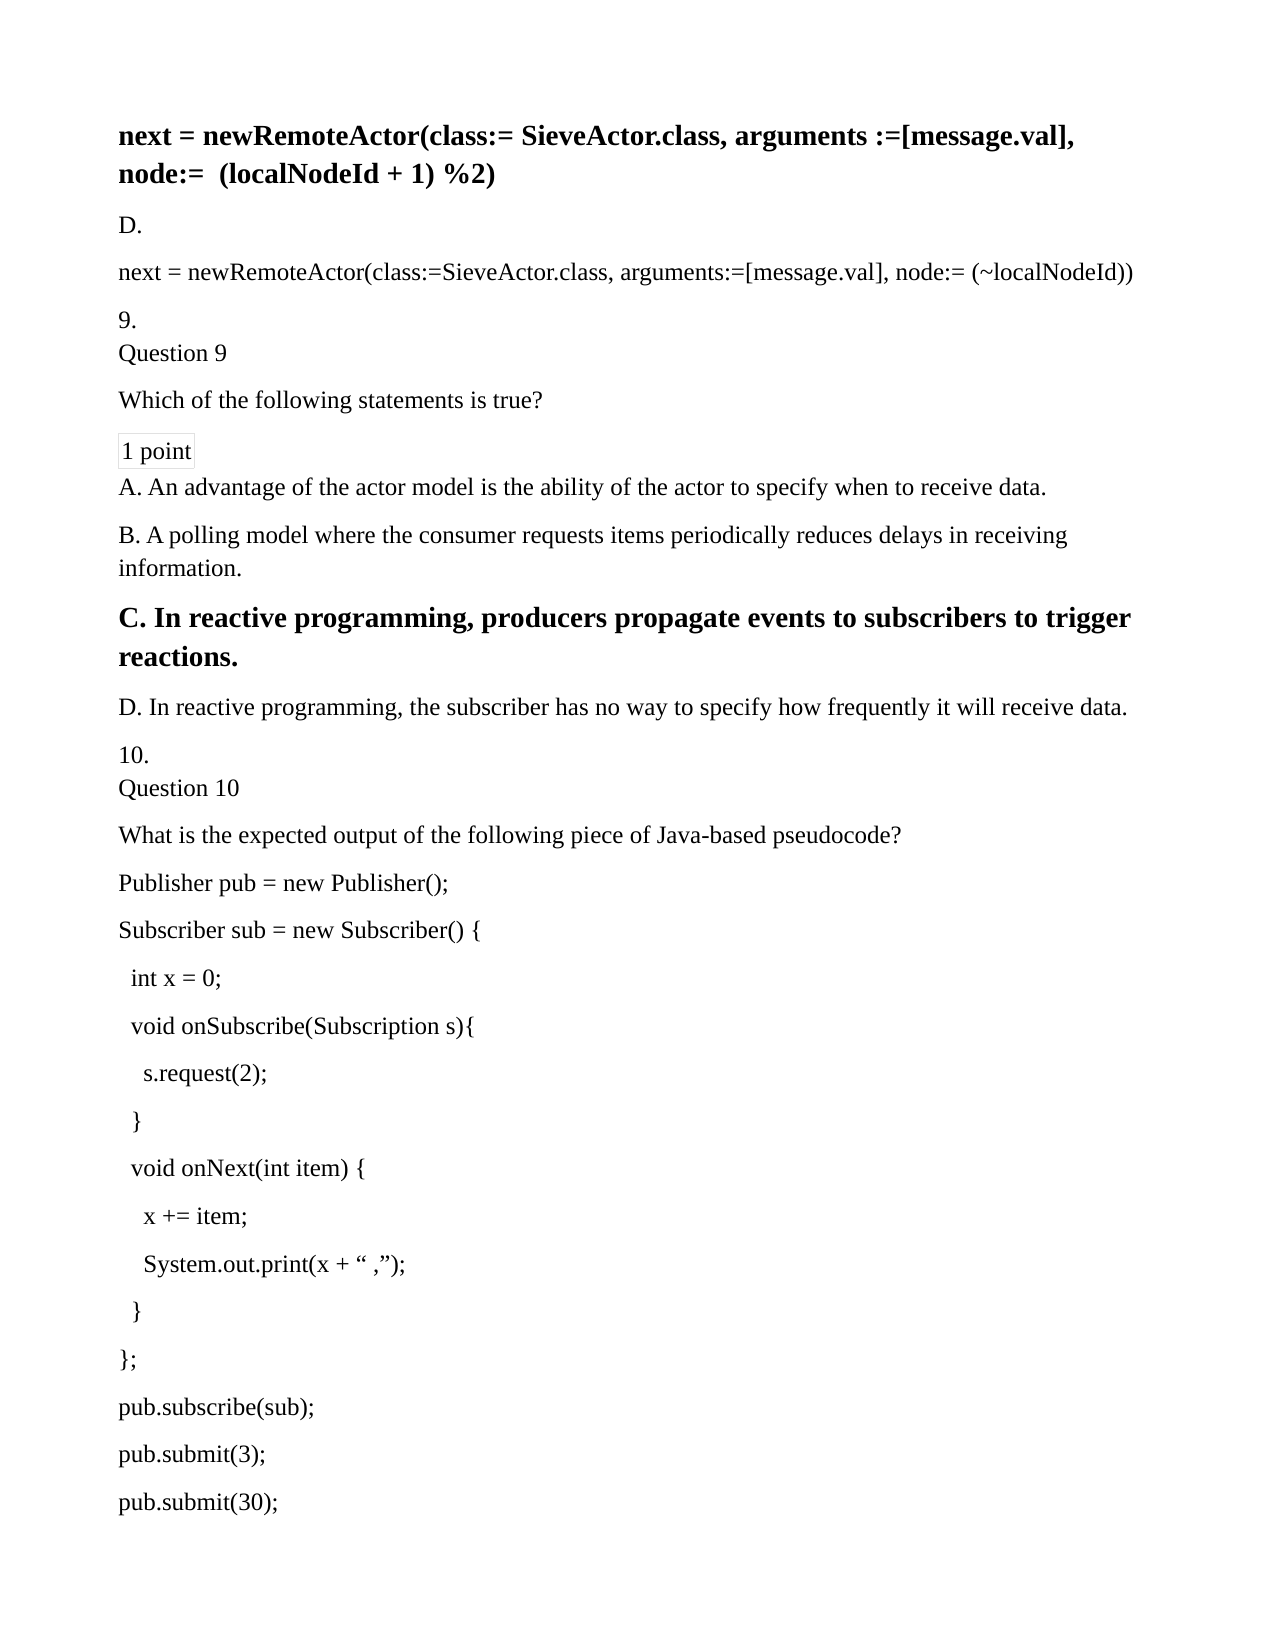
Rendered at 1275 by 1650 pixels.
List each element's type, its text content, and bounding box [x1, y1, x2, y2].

text C. In reactive programming, producers propagate events to subscribers to trigger reactions. [118, 600, 1157, 672]
text pub.submit(3); [118, 1439, 1157, 1468]
text D. [118, 210, 1157, 238]
text s.request(2); [118, 1058, 1157, 1087]
text } [118, 1106, 1157, 1135]
text pub.submit(30); [118, 1487, 1157, 1516]
text int x = 0; [118, 963, 1157, 992]
text Question 9 [118, 338, 1157, 367]
text 1 point [119, 434, 194, 468]
text Publisher pub = new Publisher(); [118, 868, 1157, 897]
text next = newRemoteActor(class:=SieveActor.class, arguments:=[message.val], node:= (~localNodeId)) [118, 257, 1157, 286]
text D. In reactive programming, the subscriber has no way to specify how frequently it will receive data. [118, 692, 1157, 721]
text [195, 433, 1157, 468]
text What is the expected output of the following piece of Java-based pseudocode? [118, 820, 1157, 849]
text 10. [118, 740, 1157, 768]
text void onSubscribe(Subscription s){ [118, 1011, 1157, 1039]
text A. An advantage of the actor model is the ability of the actor to specify when to receive data. [118, 472, 1157, 501]
text pub.subscribe(sub); [118, 1392, 1157, 1420]
text Subscriber sub = new Subscriber() { [118, 916, 1157, 944]
text x += item; [118, 1201, 1157, 1230]
text B. A polling model where the consumer requests items periodically reduces delays in receiving information. [118, 520, 1157, 582]
text void onNext(int item) { [118, 1153, 1157, 1182]
text next = newRemoteActor(class:= SieveActor.class, arguments :=[message.val], node:= (localNodeId + 1) %2) [118, 118, 1157, 190]
text Question 10 [118, 773, 1157, 801]
text Which of the following statements is true? [118, 386, 1157, 414]
text 9. [118, 305, 1157, 334]
text }; [118, 1344, 1157, 1373]
text System.out.print(x + “ ,”); [118, 1249, 1157, 1277]
text } [118, 1296, 1157, 1325]
